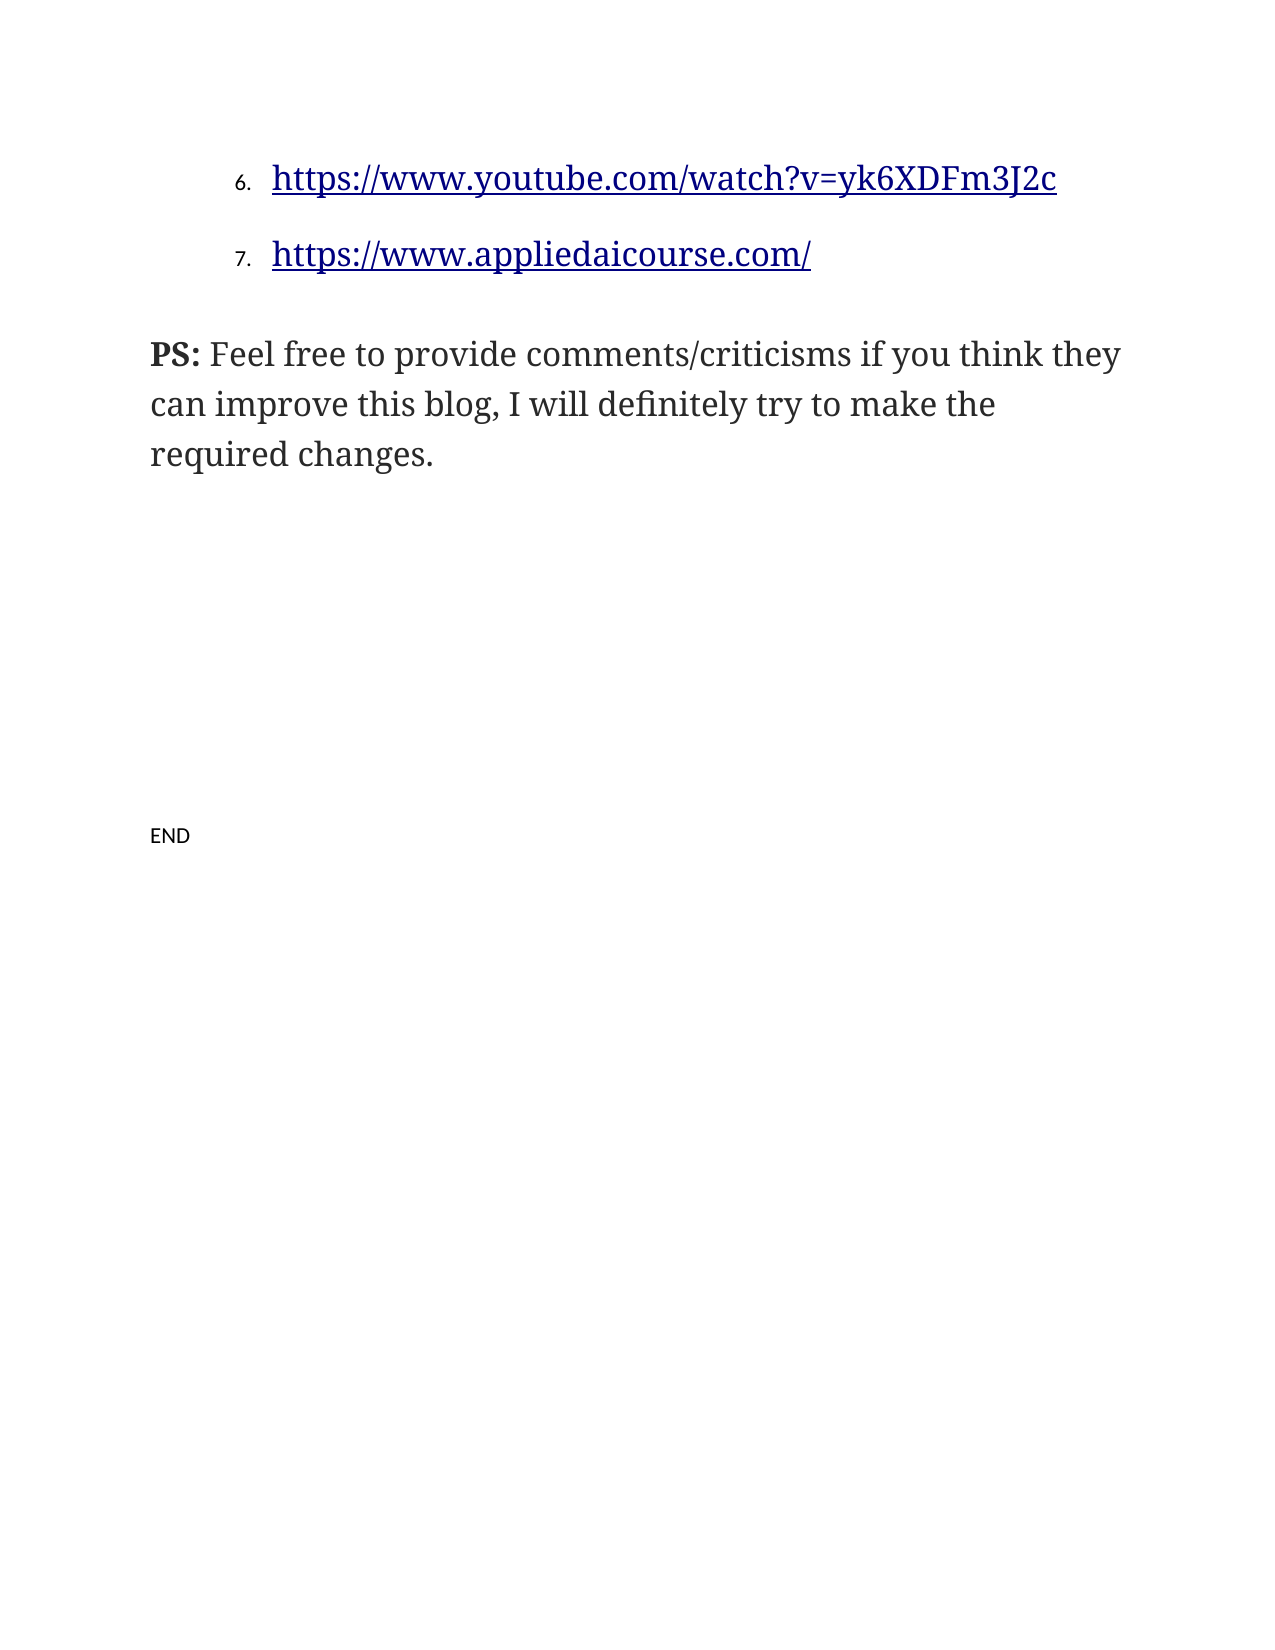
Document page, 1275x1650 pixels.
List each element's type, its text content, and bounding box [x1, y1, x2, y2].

list https://www.appliedaicourse.com/ [234, 226, 1125, 276]
text PS: Feel free to provide comments/criticisms if you think they can improve this blog, I will definitely try to make the required changes. [150, 326, 1125, 476]
list https://www.youtube.com/watch?v=yk6XDFm3J2c [234, 150, 1125, 200]
text END [150, 821, 1125, 849]
